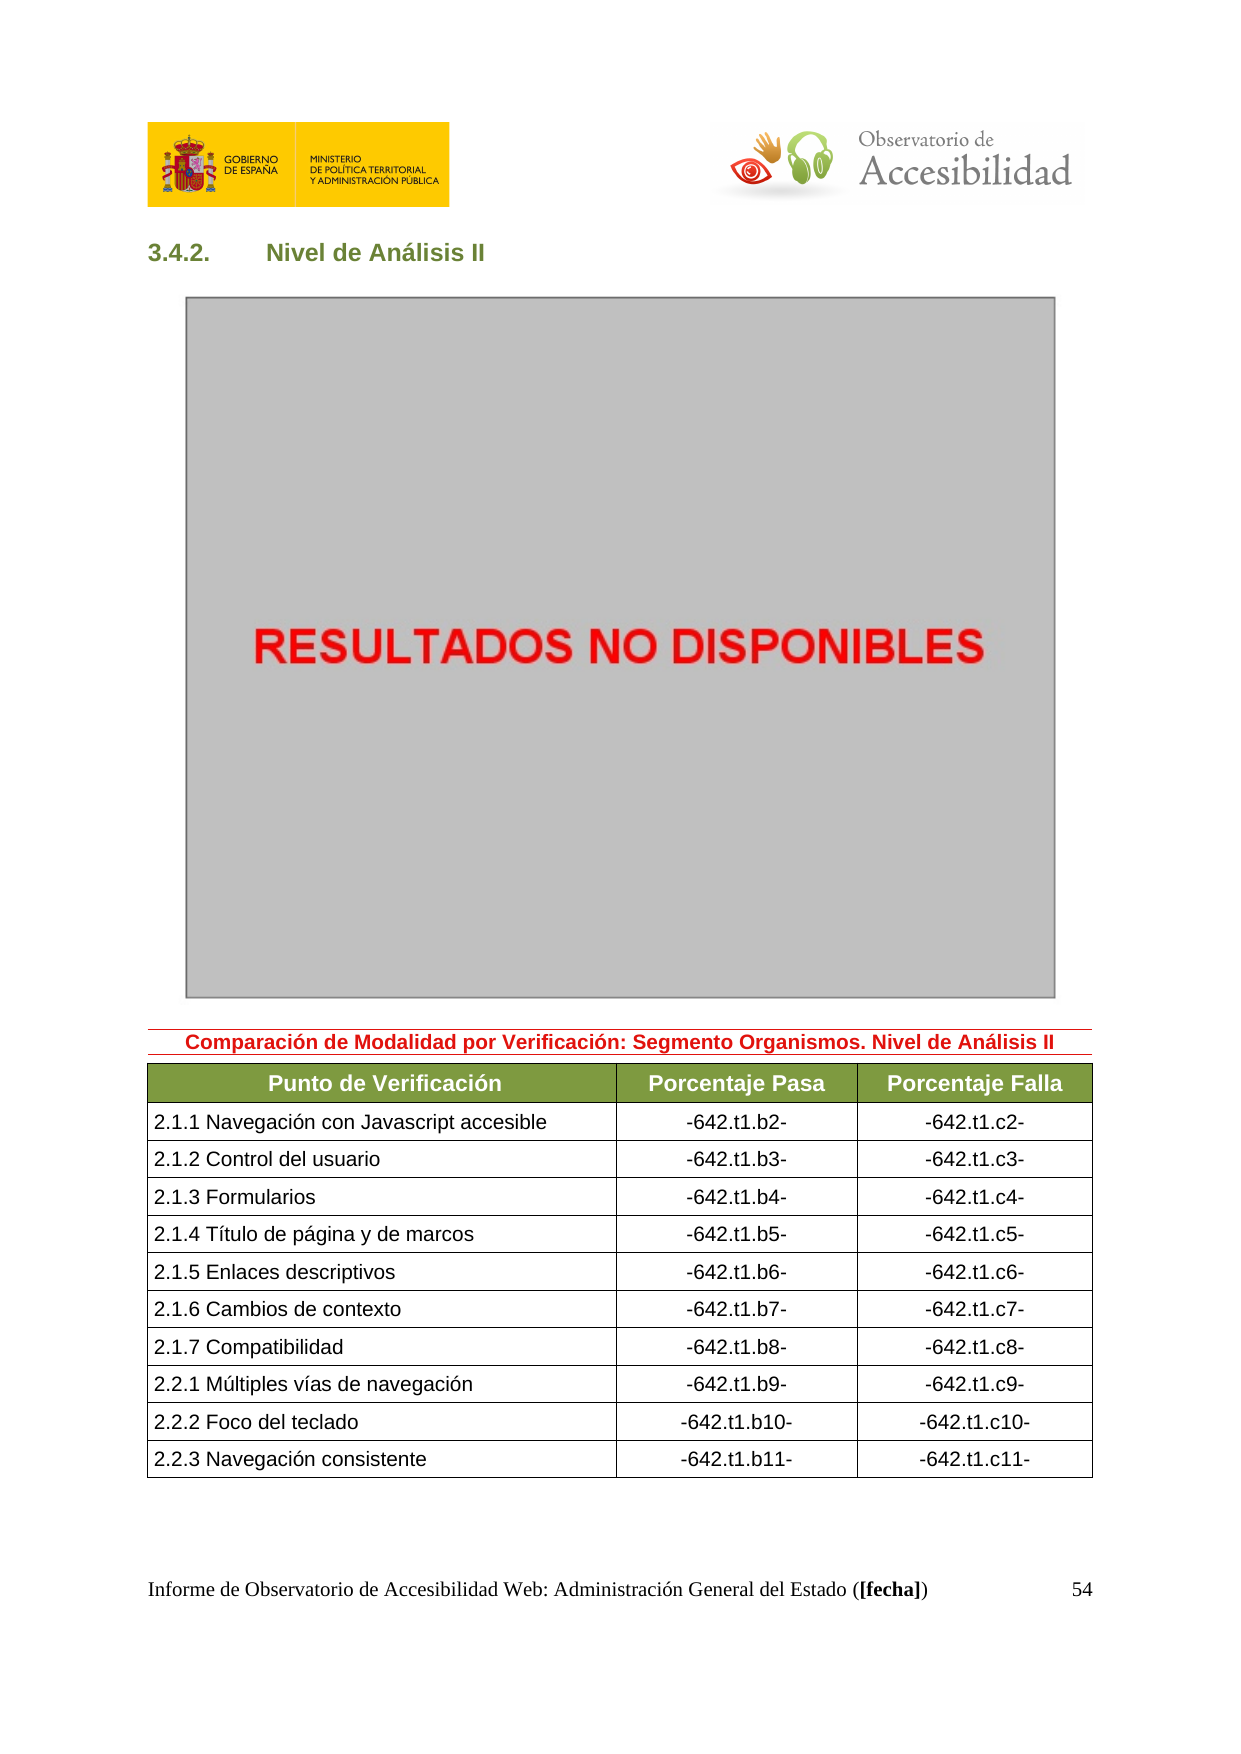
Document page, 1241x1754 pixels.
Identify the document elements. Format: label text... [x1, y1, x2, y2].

table_cell -642.t1.b2- [617, 1103, 857, 1140]
table_cell 2.2.2 Foco del teclado [148, 1403, 616, 1440]
table_cell 2.1.7 Compatibilidad [148, 1328, 616, 1365]
table_header Porcentaje Falla [858, 1064, 1092, 1102]
table_cell 2.2.3 Navegación consistente [148, 1441, 616, 1477]
table_cell -642.t1.b8- [617, 1328, 857, 1365]
table_cell 2.2.1 Múltiples vías de navegación [148, 1366, 616, 1402]
table_cell -642.t1.c2- [858, 1103, 1092, 1140]
table_cell -642.t1.b4- [617, 1178, 857, 1215]
table_header Punto de Verificación [148, 1064, 616, 1102]
table_cell -642.t1.b11- [617, 1441, 857, 1477]
table_cell 2.1.6 Cambios de contexto [148, 1291, 616, 1327]
picture [178, 294, 1062, 1005]
table_cell 2.1.4 Título de página y de marcos [148, 1216, 616, 1252]
table_cell 2.1.5 Enlaces descriptivos [148, 1253, 616, 1290]
list Nivel de Análisis II [148, 238, 1092, 267]
table_cell -642.t1.c6- [858, 1253, 1092, 1290]
table_cell -642.t1.c11- [858, 1441, 1092, 1477]
table_cell -642.t1.c9- [858, 1366, 1092, 1402]
text Comparación de Modalidad por Verificación: Segmento Organismos. Nivel de Análisis II [148, 1030, 1092, 1054]
picture [147, 122, 450, 207]
table_cell -642.t1.c7- [858, 1291, 1092, 1327]
table_cell -642.t1.b3- [617, 1141, 857, 1177]
table_cell 2.1.2 Control del usuario [148, 1141, 616, 1177]
table_header Porcentaje Pasa [617, 1064, 857, 1102]
table_cell -642.t1.c3- [858, 1141, 1092, 1177]
table_cell -642.t1.b5- [617, 1216, 857, 1252]
table_cell -642.t1.c4- [858, 1178, 1092, 1215]
table_cell 2.1.3 Formularios [148, 1178, 616, 1215]
table_cell -642.t1.b7- [617, 1291, 857, 1327]
table_cell -642.t1.b6- [617, 1253, 857, 1290]
table_cell -642.t1.c8- [858, 1328, 1092, 1365]
table_cell -642.t1.c10- [858, 1403, 1092, 1440]
table_cell -642.t1.b9- [617, 1366, 857, 1402]
table_cell -642.t1.b10- [617, 1403, 857, 1440]
picture [710, 122, 1086, 205]
table_cell 2.1.1 Navegación con Javascript accesible [148, 1103, 616, 1140]
table_cell -642.t1.c5- [858, 1216, 1092, 1252]
